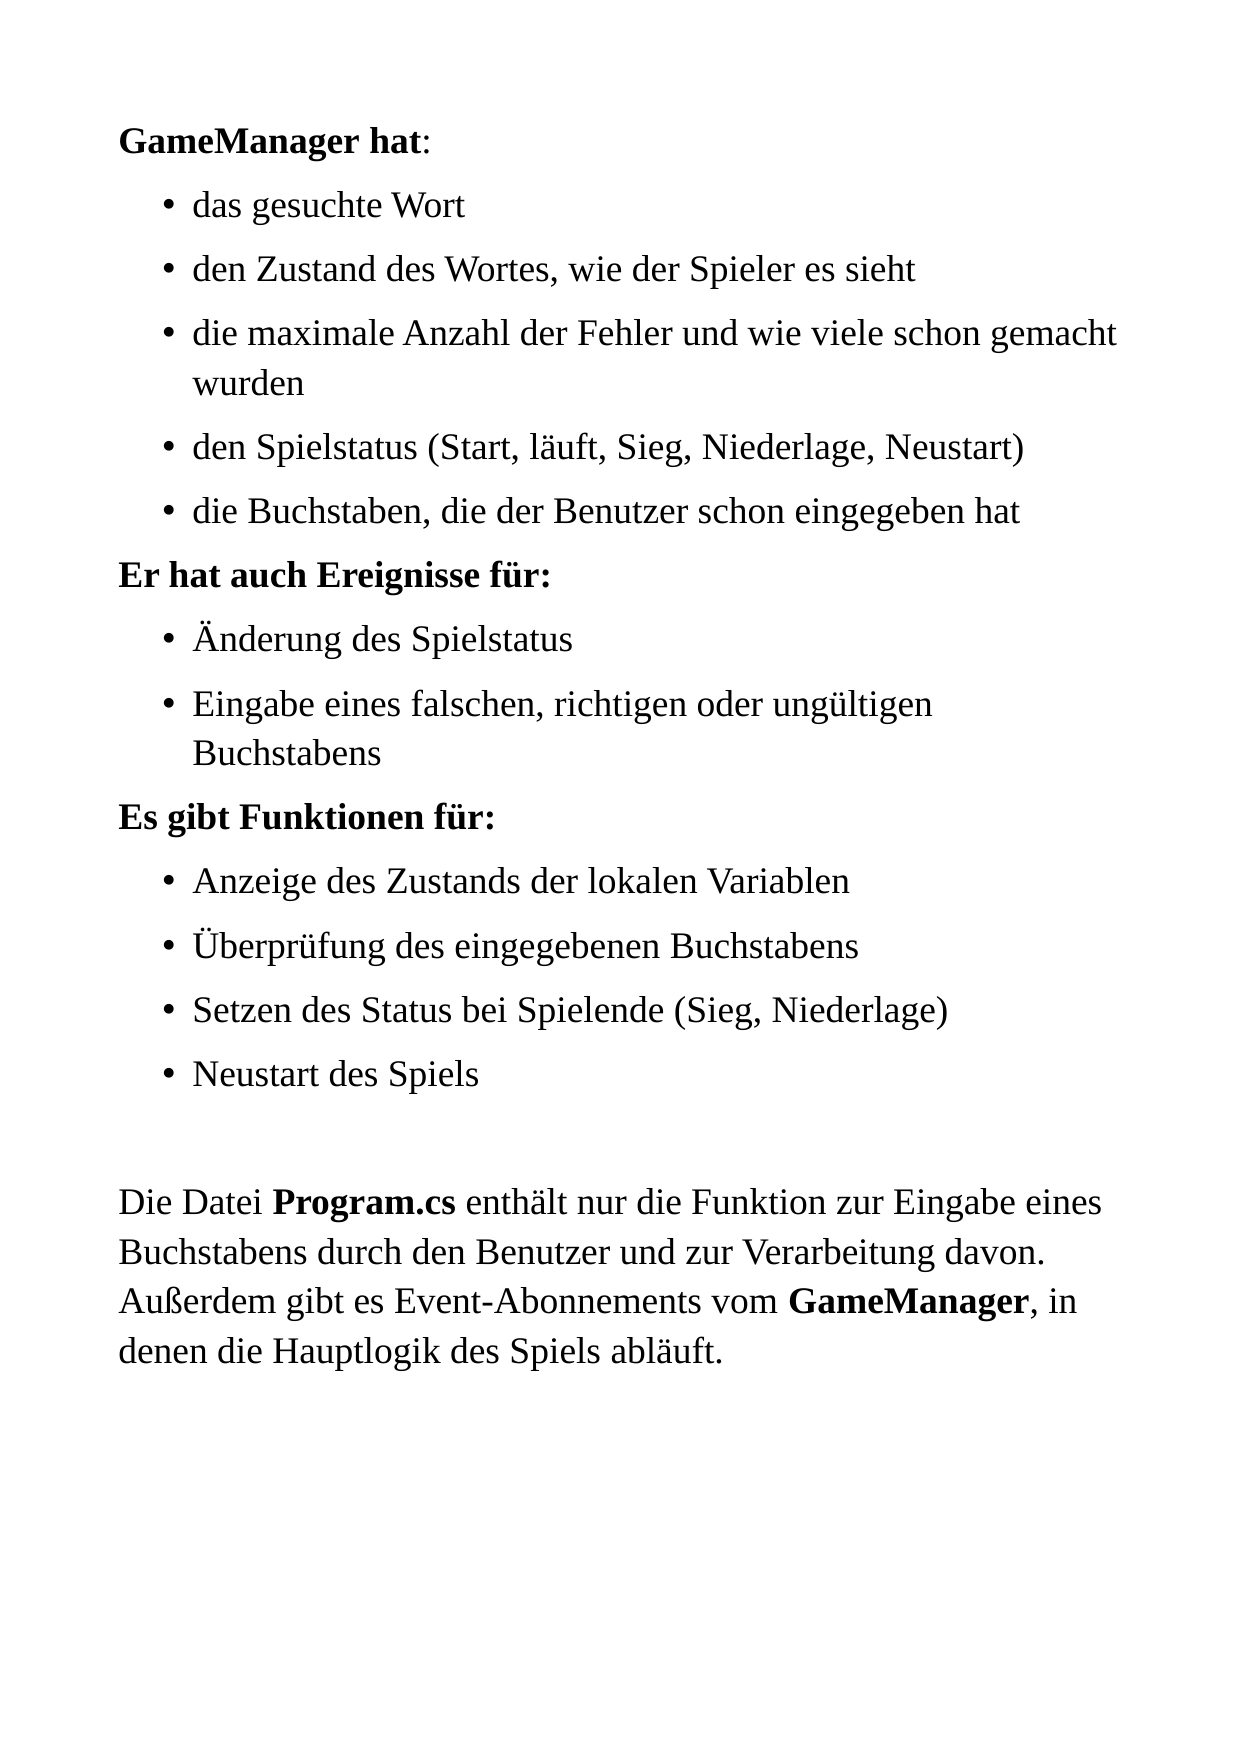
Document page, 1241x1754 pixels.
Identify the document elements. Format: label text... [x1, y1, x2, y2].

text Er hat auch Ereignisse für: [118, 553, 1122, 596]
text GameManager hat: [118, 118, 1122, 161]
list die Buchstaben, die der Benutzer schon eingegeben hat [162, 488, 1122, 532]
list Setzen des Status bei Spielende (Sieg, Niederlage) [162, 987, 1122, 1030]
text Es gibt Funktionen für: [118, 795, 1122, 838]
list den Spielstatus (Start, läuft, Sieg, Niederlage, Neustart) [162, 424, 1122, 467]
list Änderung des Spielstatus [162, 617, 1122, 660]
list das gesuchte Wort [162, 182, 1122, 225]
list den Zustand des Wortes, wie der Spieler es sieht [162, 246, 1122, 289]
text Die Datei Program.cs enthält nur die Funktion zur Eingabe eines Buchstabens durch den Benutzer und zur Verarbeitung davon. Außerdem gibt es Event-Abonnements vom GameManager, in denen die Hauptlogik des Spiels abläuft. [118, 1180, 1122, 1372]
list Überprüfung des eingegebenen Buchstabens [162, 923, 1122, 966]
list die maximale Anzahl der Fehler und wie viele schon gemacht wurden [162, 311, 1122, 403]
list Eingabe eines falschen, richtigen oder ungültigen Buchstabens [162, 681, 1122, 774]
list Anzeige des Zustands der lokalen Variablen [162, 859, 1122, 902]
list Neustart des Spiels [162, 1051, 1122, 1094]
